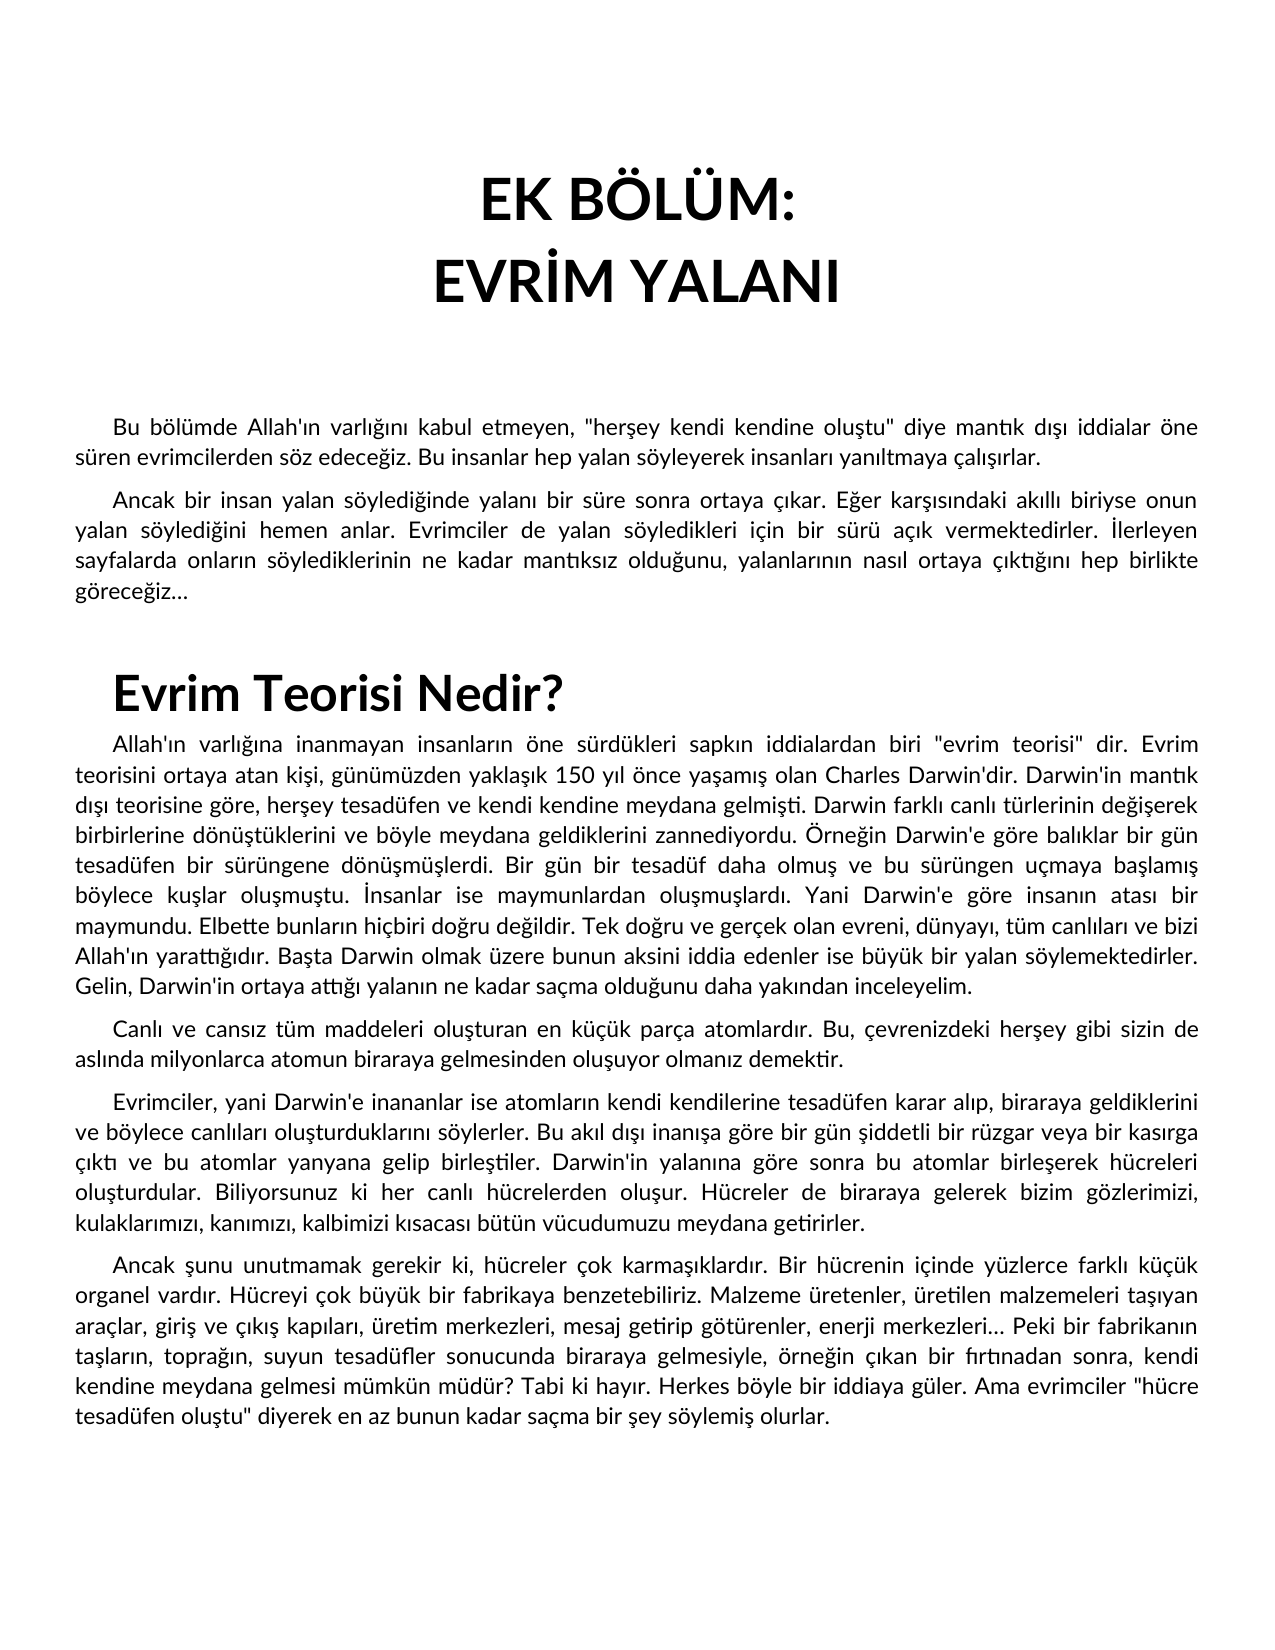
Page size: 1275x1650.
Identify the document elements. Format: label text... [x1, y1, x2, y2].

text Canlı ve cansız tüm maddeleri oluşturan en küçük parça atomlardır. Bu, çevrenizdeki herşey gibi sizin de aslında milyonlarca atomun biraraya gelmesinden oluşuyor olmanız demektir. [75, 1014, 1200, 1072]
text Ancak şunu unutmamak gerekir ki, hücreler çok karmaşıklardır. Bir hücrenin içinde yüzlerce farklı küçük organel vardır. Hücreyi çok büyük bir fabrikaya benzetebiliriz. Malzeme üretenler, üretilen malzemeleri taşıyan araçlar, giriş ve çıkış kapıları, üretim merkezleri, mesaj getirip götürenler, enerji merkezleri… Peki bir fabrikanın taşların, toprağın, suyun tesadüfler sonucunda biraraya gelmesiyle, örneğin çıkan bir fırtınadan sonra, kendi kendine meydana gelmesi mümkün müdür? Tabi ki hayır. Herkes böyle bir iddiaya güler. Ama evrimciler "hücre tesadüfen oluştu" diyerek en az bunun kadar saçma bir şey söylemiş olurlar. [75, 1251, 1200, 1429]
text Allah'ın varlığına inanmayan insanların öne sürdükleri sapkın iddialardan biri "evrim teorisi" dir. Evrim teorisini ortaya atan kişi, günümüzden yaklaşık 150 yıl önce yaşamış olan Charles Darwin'dir. Darwin'in mantık dışı teorisine göre, herşey tesadüfen ve kendi kendine meydana gelmişti. Darwin farklı canlı türlerinin değişerek birbirlerine dönüştüklerini ve böyle meydana geldiklerini zannediyordu. Örneğin Darwin'e göre balıklar bir gün tesadüfen bir sürüngene dönüşmüşlerdi. Bir gün bir tesadüf daha olmuş ve bu sürüngen uçmaya başlamış böylece kuşlar oluşmuştu. İnsanlar ise maymunlardan oluşmuşlardı. Yani Darwin'e göre insanın atası bir maymundu. Elbette bunların hiçbiri doğru değildir. Tek doğru ve gerçek olan evreni, dünyayı, tüm canlıları ve bizi Allah'ın yarattığıdır. Başta Darwin olmak üzere bunun aksini iddia edenler ise büyük bir yalan söylemektedirler. Gelin, Darwin'in ortaya attığı yalanın ne kadar saçma olduğunu daha yakından inceleyelim. [75, 730, 1200, 999]
subtitle Evrim Teorisi Nedir? [112, 662, 1200, 722]
subtitle EVRİM YALANI [75, 245, 1200, 315]
text Bu bölümde Allah'ın varlığını kabul etmeyen, "herşey kendi kendine oluştu" diye mantık dışı iddialar öne süren evrimcilerden söz edeceğiz. Bu insanlar hep yalan söyleyerek insanları yanıltmaya çalışırlar. [75, 413, 1200, 471]
text Ancak bir insan yalan söylediğinde yalanı bir süre sonra ortaya çıkar. Eğer karşısındaki akıllı biriyse onun yalan söylediğini hemen anlar. Evrimciler de yalan söyledikleri için bir sürü açık vermektedirler. İlerleyen sayfalarda onların söylediklerinin ne kadar mantıksız olduğunu, yalanlarının nasıl ortaya çıktığını hep birlikte göreceğiz… [75, 486, 1200, 604]
text Evrimciler, yani Darwin'e inananlar ise atomların kendi kendilerine tesadüfen karar alıp, biraraya geldiklerini ve böylece canlıları oluşturduklarını söylerler. Bu akıl dışı inanışa göre bir gün şiddetli bir rüzgar veya bir kasırga çıktı ve bu atomlar yanyana gelip birleştiler. Darwin'in yalanına göre sonra bu atomlar birleşerek hücreleri oluşturdular. Biliyorsunuz ki her canlı hücrelerden oluşur. Hücreler de biraraya gelerek bizim gözlerimizi, kulaklarımızı, kanımızı, kalbimizi kısacası bütün vücudumuzu meydana getirirler. [75, 1087, 1200, 1236]
subtitle EK BÖLÜM: [75, 162, 1200, 232]
